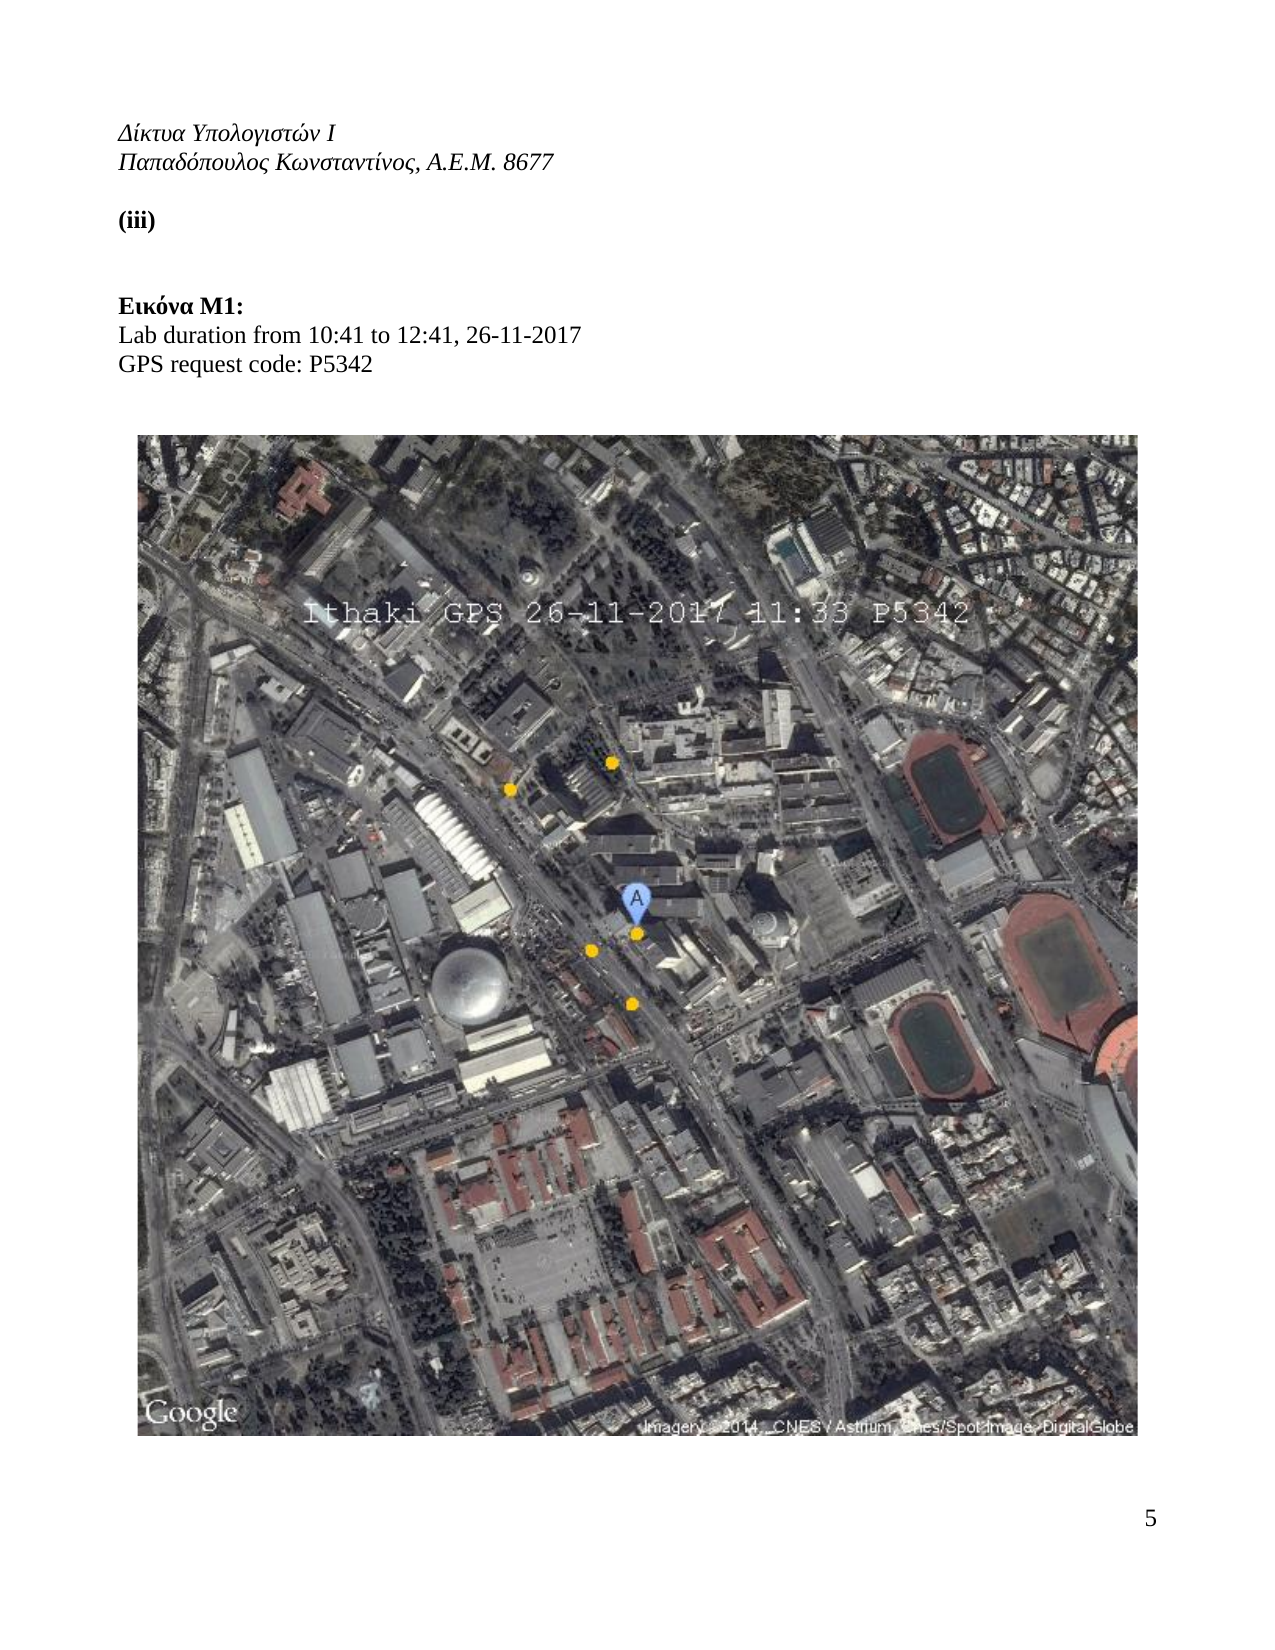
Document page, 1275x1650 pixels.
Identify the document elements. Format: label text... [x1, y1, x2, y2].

text Εικόνα M1: [118, 291, 1157, 320]
picture [137, 435, 1138, 1436]
text (iii) [118, 205, 1157, 234]
text Lab duration from 10:41 to 12:41, 26-11-2017 [118, 320, 1157, 349]
text GPS request code: P5342 [118, 349, 1157, 378]
